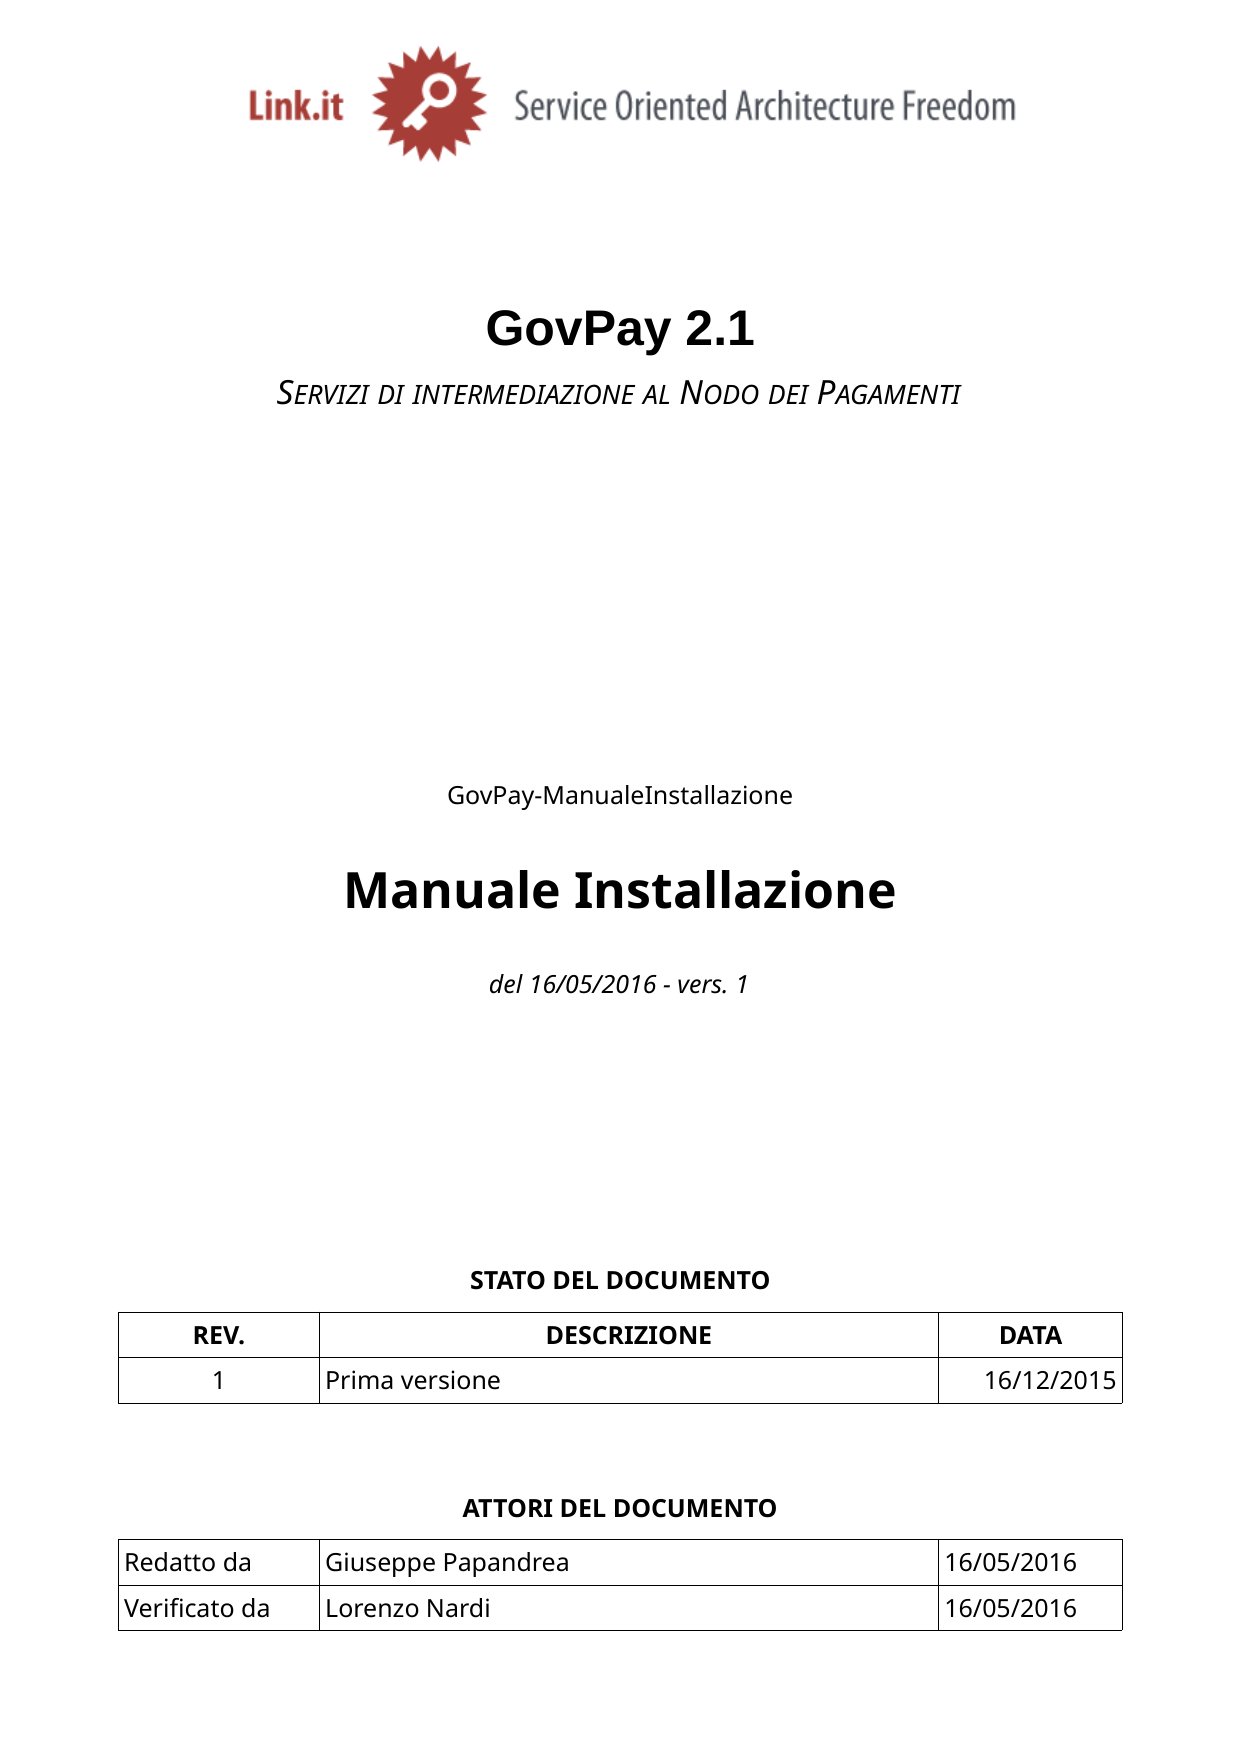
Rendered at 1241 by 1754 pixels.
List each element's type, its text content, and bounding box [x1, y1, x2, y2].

table_header Giuseppe Papandrea [320, 1540, 938, 1584]
text Servizi di intermediazione al Nodo dei Pagamenti [118, 369, 1122, 414]
table_cell 16/05/2016 [939, 1586, 1122, 1630]
picture [118, 37, 1123, 172]
text GovPay-ManualeInstallazione [118, 777, 1122, 812]
table_header REV. [119, 1313, 319, 1357]
table_cell Lorenzo Nardi [320, 1586, 938, 1630]
text del 16/05/2016 - vers. 1 [118, 967, 1122, 1001]
text ATTORI DEL DOCUMENTO [118, 1490, 1122, 1524]
text Manuale Installazione [118, 855, 1122, 923]
table_header DESCRIZIONE [320, 1313, 938, 1357]
table_header DATA [939, 1313, 1122, 1357]
table_header Redatto da [119, 1540, 319, 1584]
table_cell Prima versione [320, 1358, 938, 1403]
table_cell Verificato da [119, 1586, 319, 1630]
table_header 16/05/2016 [939, 1540, 1122, 1584]
table_cell 16/12/2015 [939, 1358, 1122, 1403]
table_cell 1 [119, 1358, 319, 1403]
text STATO DEL DOCUMENTO [118, 1263, 1122, 1297]
subtitle GovPay 2.1 [118, 299, 1122, 356]
